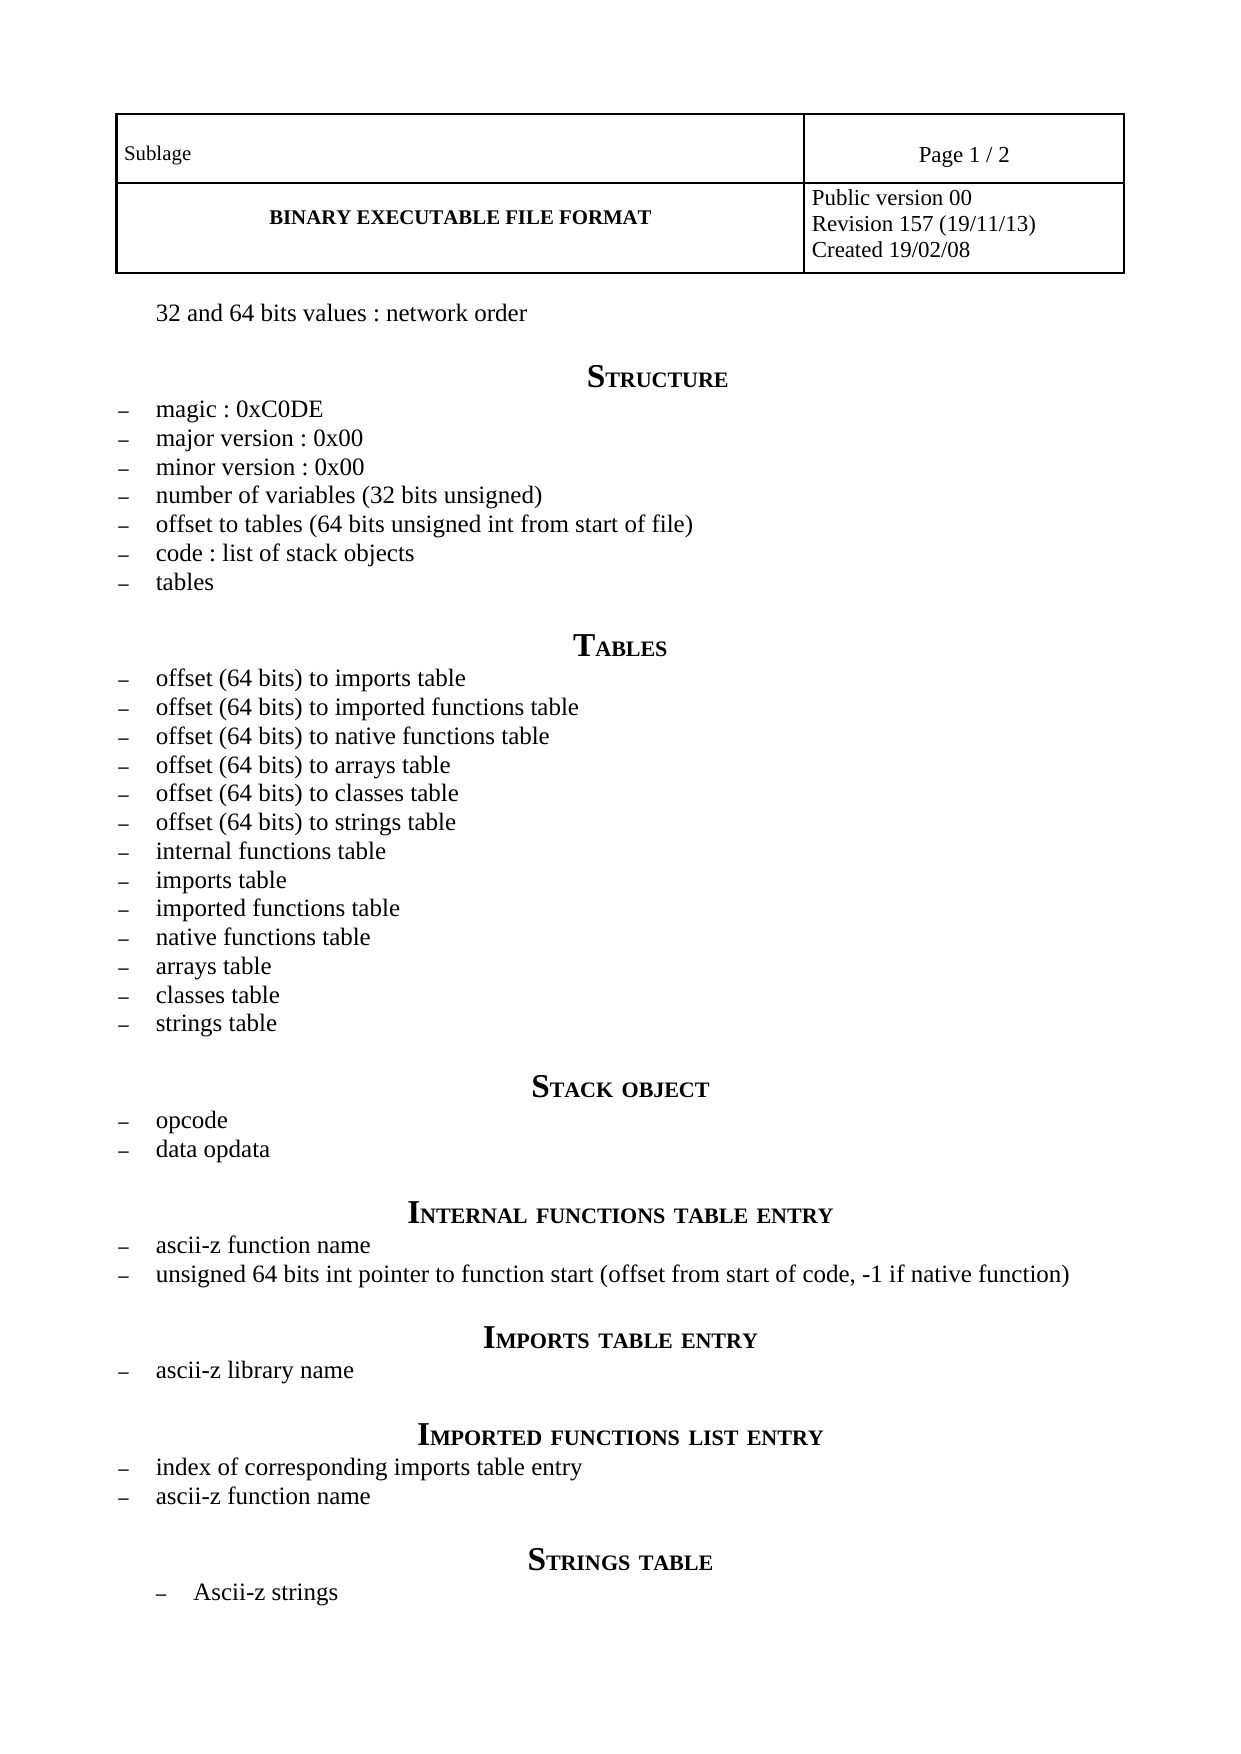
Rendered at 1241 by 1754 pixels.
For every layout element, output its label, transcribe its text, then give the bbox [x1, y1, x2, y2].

list index of corresponding imports table entry [118, 1452, 1122, 1481]
list ascii-z function name [118, 1481, 1122, 1510]
list strings table [118, 1008, 1122, 1037]
list ascii-z function name [118, 1230, 1122, 1259]
list internal functions table [118, 836, 1122, 865]
subtitle Strings table [118, 1539, 1122, 1577]
list imported functions table [118, 893, 1122, 922]
list offset (64 bits) to classes table [118, 778, 1122, 807]
list ascii-z library name [118, 1356, 1122, 1384]
subtitle Internal functions table entry [118, 1192, 1122, 1230]
list Ascii-z strings [156, 1577, 1122, 1606]
list offset (64 bits) to imports table [118, 663, 1122, 692]
list magic : 0xC0DE [118, 394, 1122, 423]
list major version : 0x00 [118, 423, 1122, 452]
list offset (64 bits) to arrays table [118, 750, 1122, 778]
list offset (64 bits) to imported functions table [118, 692, 1122, 721]
list offset to tables (64 bits unsigned int from start of file) [118, 509, 1122, 538]
list opcode [118, 1105, 1122, 1134]
list number of variables (32 bits unsigned) [118, 481, 1122, 509]
list code : list of stack objects [118, 538, 1122, 567]
list unsigned 64 bits int pointer to function start (offset from start of code, -1 if native function) [118, 1259, 1122, 1288]
list imports table [118, 865, 1122, 893]
list offset (64 bits) to native functions table [118, 721, 1122, 750]
list arrays table [118, 951, 1122, 980]
subtitle Tables [118, 625, 1122, 663]
list minor version : 0x00 [118, 452, 1122, 481]
subtitle Imports table entry [118, 1317, 1122, 1356]
list 32 and 64 bits values : network order [118, 298, 1122, 327]
subtitle Structure [156, 356, 1122, 394]
list classes table [118, 980, 1122, 1008]
subtitle Imported functions list entry [118, 1414, 1122, 1452]
list offset (64 bits) to strings table [118, 807, 1122, 836]
list data opdata [118, 1134, 1122, 1162]
subtitle Stack object [118, 1067, 1122, 1105]
list tables [118, 567, 1122, 596]
list native functions table [118, 922, 1122, 951]
